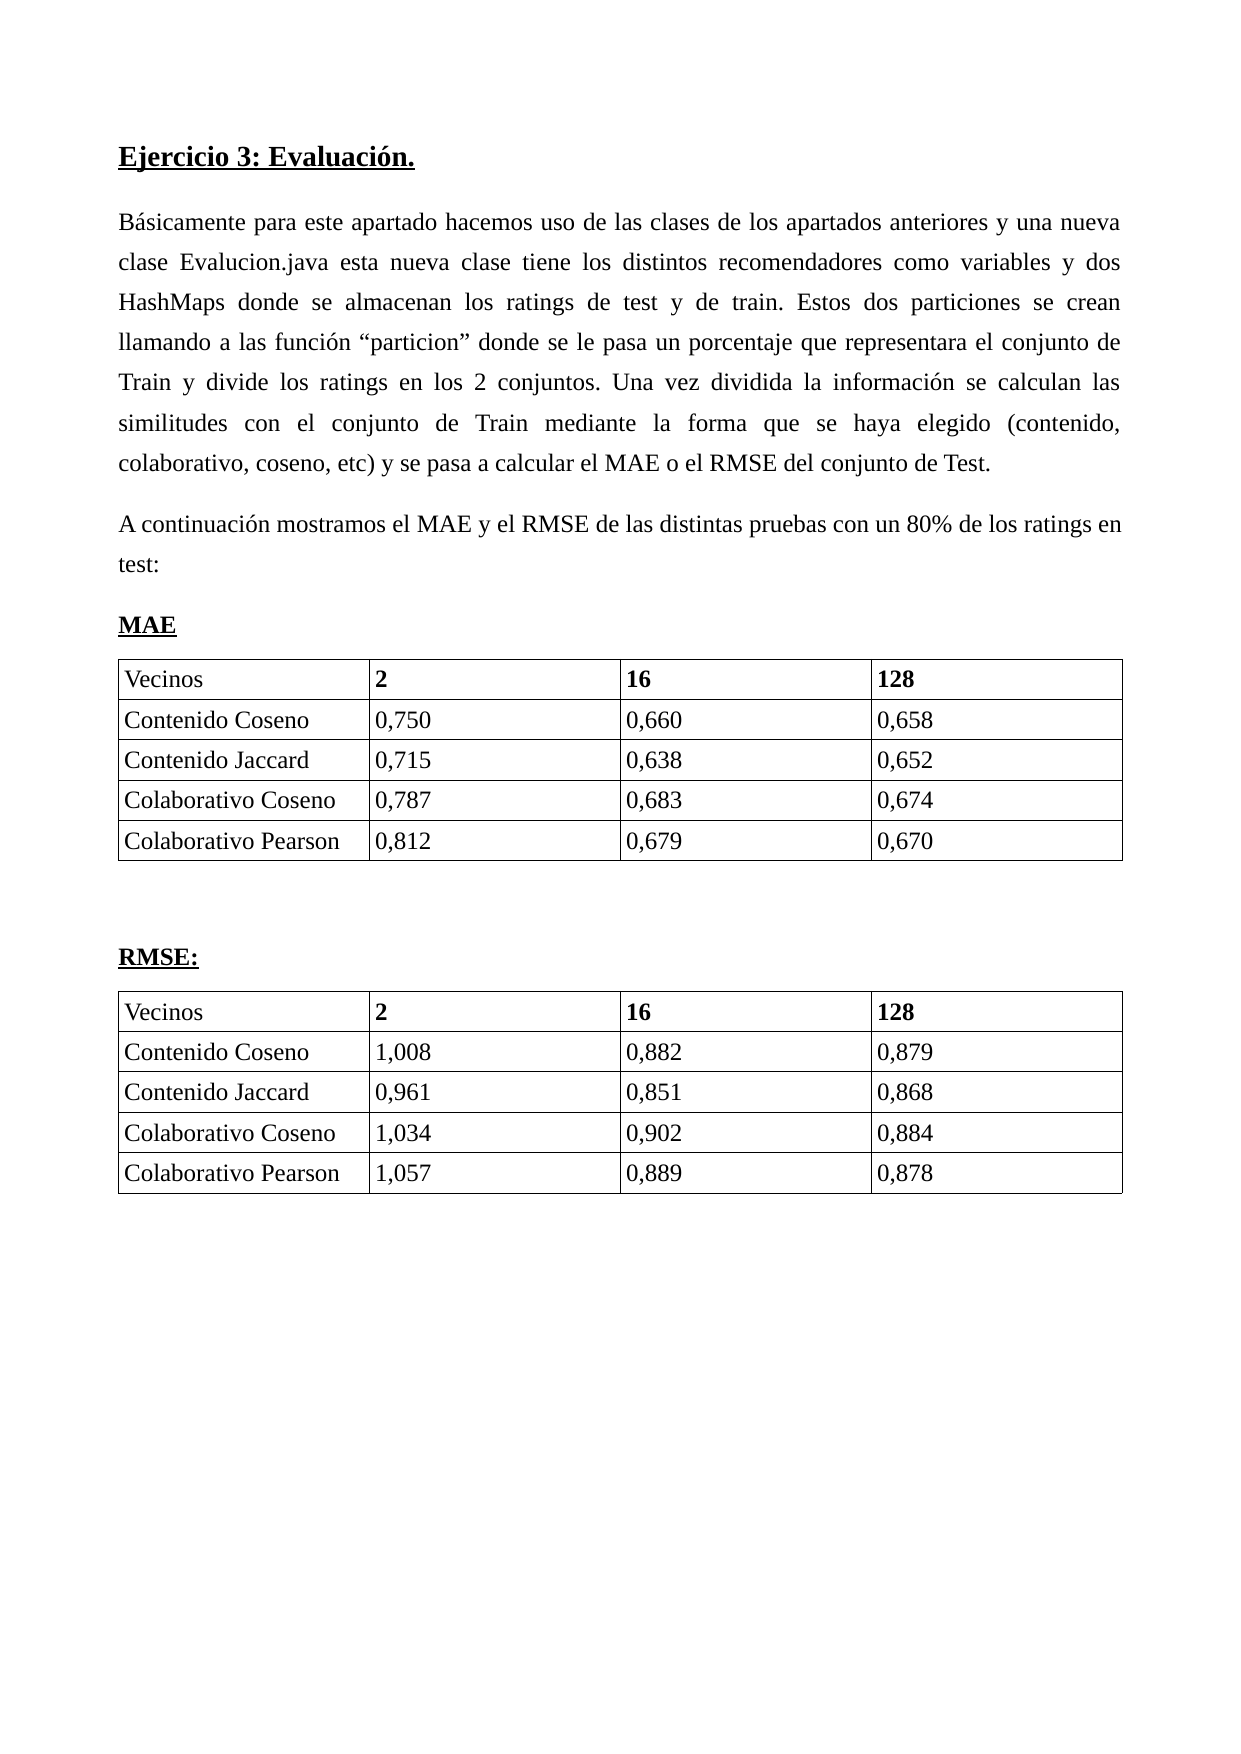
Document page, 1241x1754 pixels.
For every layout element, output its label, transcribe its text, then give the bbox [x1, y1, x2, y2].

table_cell 0,787 [370, 781, 620, 820]
table_cell 0,679 [621, 821, 871, 860]
table_cell Colaborativo Coseno [119, 781, 369, 820]
table_cell 0,683 [621, 781, 871, 820]
text RMSE: [118, 942, 1122, 971]
table_header 16 [621, 992, 871, 1031]
table_cell 0,902 [621, 1113, 871, 1152]
table_cell 0,715 [370, 740, 620, 780]
text A continuación mostramos el MAE y el RMSE de las distintas pruebas con un 80% de los ratings en test: [118, 509, 1122, 578]
table_header Vecinos [119, 660, 369, 699]
table_cell 0,660 [621, 700, 871, 739]
table_cell 0,812 [370, 821, 620, 860]
table_cell 0,851 [621, 1072, 871, 1112]
table_cell Contenido Coseno [119, 700, 369, 739]
table_cell 0,882 [621, 1032, 871, 1071]
table_cell 0,674 [872, 781, 1122, 820]
table_cell 1,057 [370, 1153, 620, 1192]
table_cell 0,884 [872, 1113, 1122, 1152]
table_header 2 [370, 992, 620, 1031]
table_header Vecinos [119, 992, 369, 1031]
table_cell 0,868 [872, 1072, 1122, 1112]
text Básicamente para este apartado hacemos uso de las clases de los apartados anteriores y una nueva clase Evalucion.java esta nueva clase tiene los distintos recomendadores como variables y dos HashMaps donde se almacenan los ratings de test y de train. Estos dos particiones se crean llamando a las función “particion” donde se le pasa un porcentaje que representara el conjunto de Train y divide los ratings en los 2 conjuntos. Una vez dividida la información se calculan las similitudes con el conjunto de Train mediante la forma que se haya elegido (contenido, colaborativo, coseno, etc) y se pasa a calcular el MAE o el RMSE del conjunto de Test. [118, 207, 1122, 477]
table_header 128 [872, 660, 1122, 699]
table_header 2 [370, 660, 620, 699]
table_cell 0,658 [872, 700, 1122, 739]
table_header 128 [872, 992, 1122, 1031]
text MAE [118, 610, 1122, 639]
table_cell 0,750 [370, 700, 620, 739]
table_cell 0,670 [872, 821, 1122, 860]
table_cell Colaborativo Pearson [119, 1153, 369, 1192]
table_header 16 [621, 660, 871, 699]
table_cell Contenido Jaccard [119, 1072, 369, 1112]
table_cell 0,889 [621, 1153, 871, 1192]
table_cell Contenido Coseno [119, 1032, 369, 1071]
table_cell Colaborativo Pearson [119, 821, 369, 860]
table_cell 0,878 [872, 1153, 1122, 1192]
table_cell Contenido Jaccard [119, 740, 369, 780]
table_cell 0,961 [370, 1072, 620, 1112]
table_cell 0,638 [621, 740, 871, 780]
table_cell 0,652 [872, 740, 1122, 780]
table_cell 1,008 [370, 1032, 620, 1071]
table_cell 0,879 [872, 1032, 1122, 1071]
text Ejercicio 3: Evaluación. [118, 139, 1122, 172]
table_cell Colaborativo Coseno [119, 1113, 369, 1152]
table_cell 1,034 [370, 1113, 620, 1152]
